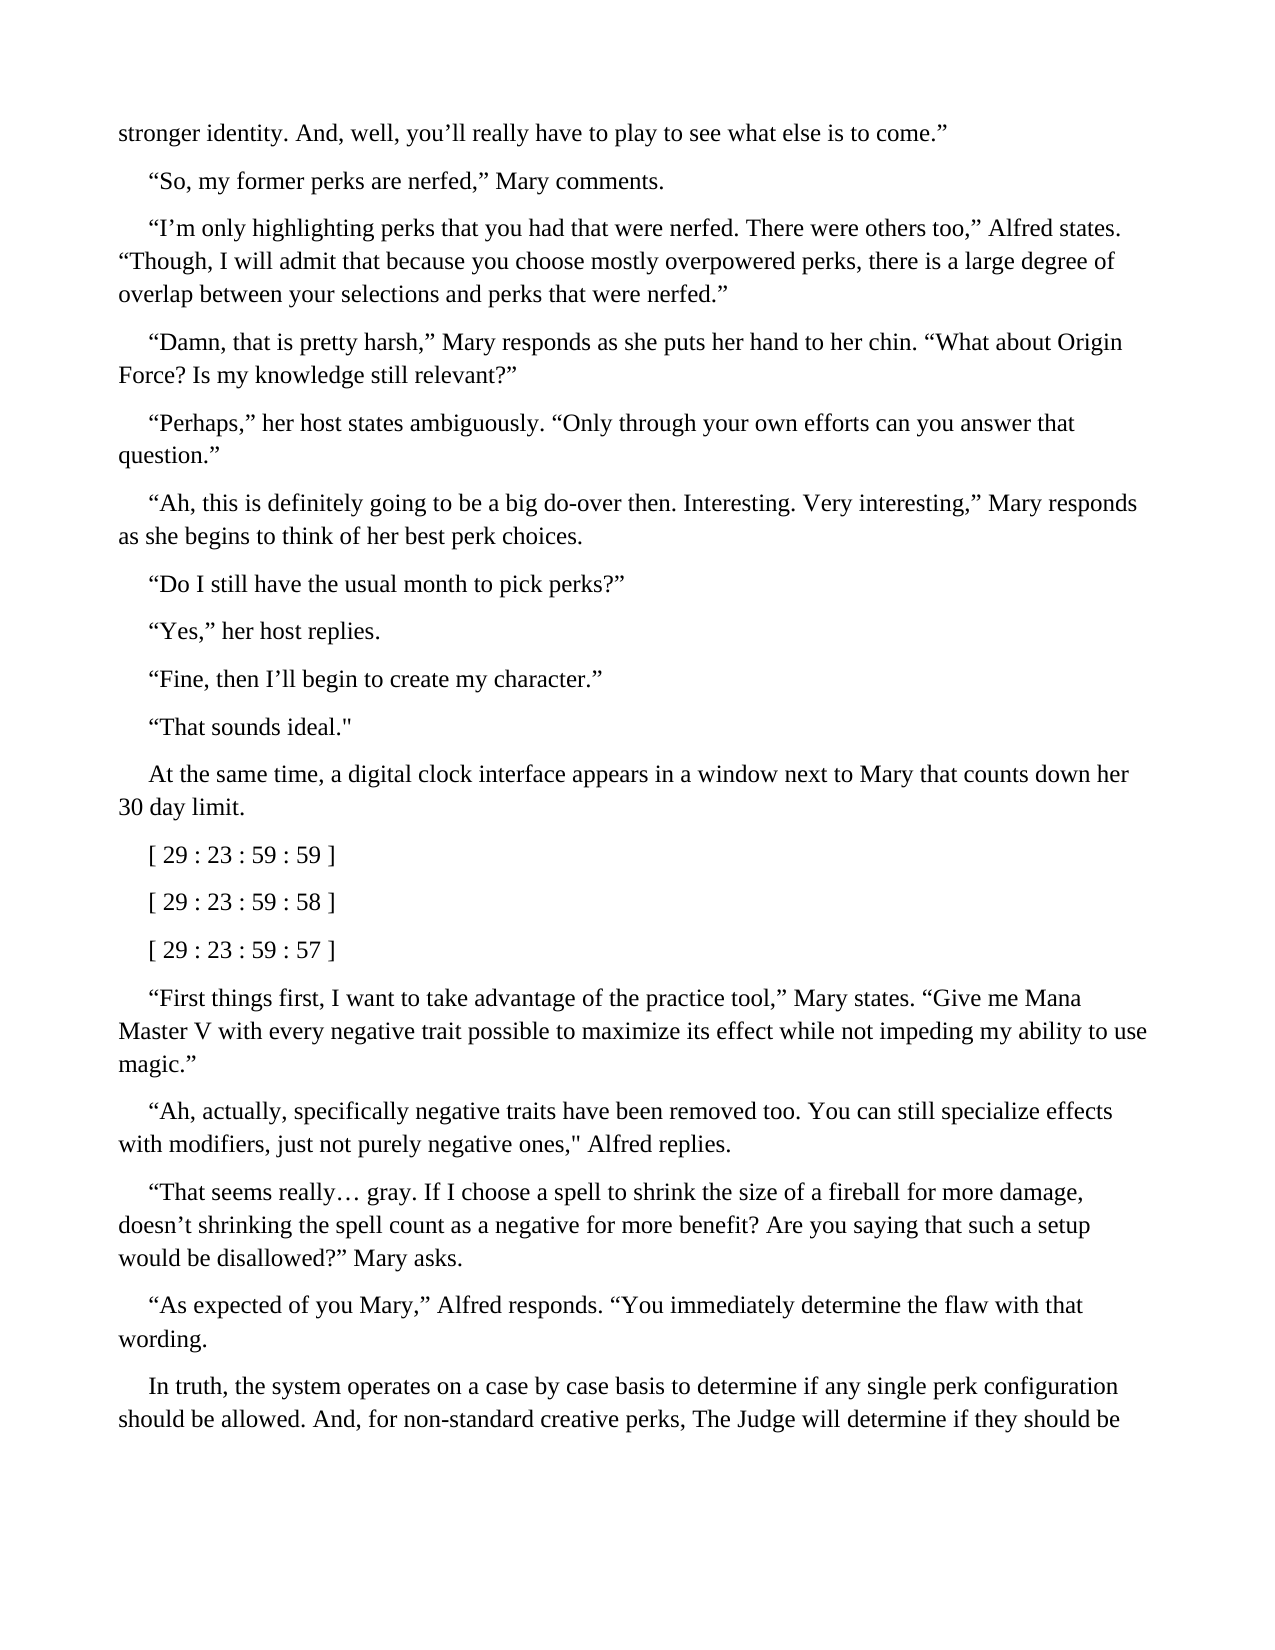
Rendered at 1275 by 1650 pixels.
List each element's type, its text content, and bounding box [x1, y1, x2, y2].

text “Damn, that is pretty harsh,” Mary responds as she puts her hand to her chin. “What about Origin Force? Is my knowledge still relevant?” [118, 327, 1157, 389]
text “Yes,” her host replies. [118, 616, 1157, 645]
text [ 29 : 23 : 59 : 58 ] [118, 887, 1157, 916]
text In truth, the system operates on a case by case basis to determine if any single perk configuration should be allowed. And, for non-standard creative perks, The Judge will determine if they should be [118, 1371, 1157, 1433]
text stronger identity. And, well, you’ll really have to play to see what else is to come.” [118, 118, 1157, 147]
text “Do I still have the usual month to pick perks?” [118, 569, 1157, 598]
text “Fine, then I’ll begin to create my character.” [118, 664, 1157, 693]
text “I’m only highlighting perks that you had that were nerfed. There were others too,” Alfred states. “Though, I will admit that because you choose mostly overpowered perks, there is a large degree of overlap between your selections and perks that were nerfed.” [118, 213, 1157, 308]
text At the same time, a digital clock interface appears in a window next to Mary that counts down her 30 day limit. [118, 759, 1157, 821]
text “As expected of you Mary,” Alfred responds. “You immediately determine the flaw with that wording. [118, 1291, 1157, 1352]
text [ 29 : 23 : 59 : 59 ] [118, 840, 1157, 869]
text [ 29 : 23 : 59 : 57 ] [118, 935, 1157, 964]
text “Perhaps,” her host states ambiguously. “Only through your own efforts can you answer that question.” [118, 408, 1157, 469]
text “Ah, this is definitely going to be a big do-over then. Interesting. Very interesting,” Mary responds as she begins to think of her best perk choices. [118, 488, 1157, 550]
text “Ah, actually, specifically negative traits have been removed too. You can still specialize effects with modifiers, just not purely negative ones," Alfred replies. [118, 1096, 1157, 1158]
text “First things first, I want to take advantage of the practice tool,” Mary states. “Give me Mana Master V with every negative trait possible to maximize its effect while not impeding my ability to use magic.” [118, 983, 1157, 1077]
text “That sounds ideal." [118, 712, 1157, 740]
text “That seems really… gray. If I choose a spell to shrink the size of a fireball for more damage, doesn’t shrinking the spell count as a negative for more benefit? Are you saying that such a setup would be disallowed?” Mary asks. [118, 1177, 1157, 1272]
text “So, my former perks are nerfed,” Mary comments. [118, 166, 1157, 194]
